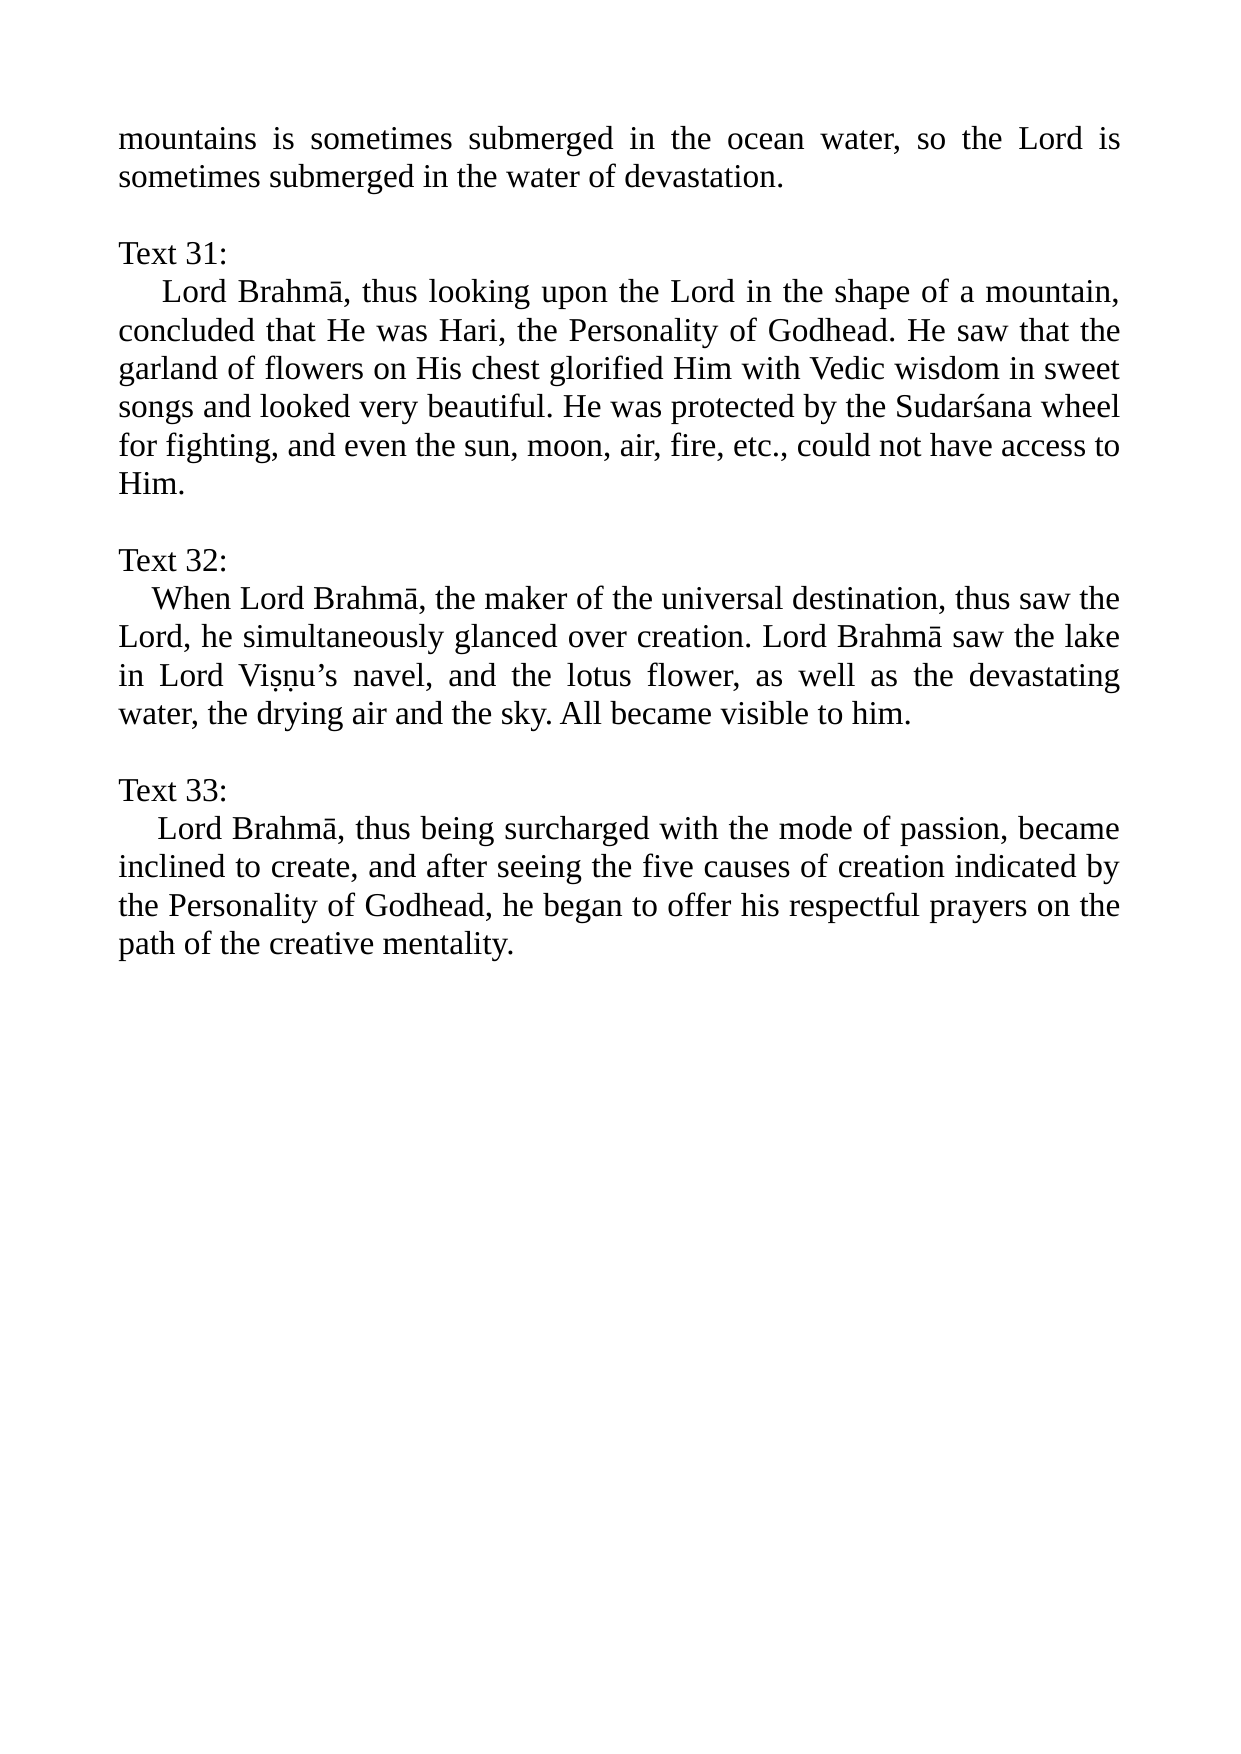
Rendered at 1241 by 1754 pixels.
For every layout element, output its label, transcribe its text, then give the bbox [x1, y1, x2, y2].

text Text 32: [118, 540, 1122, 578]
text When Lord Brahmā, the maker of the universal destination, thus saw the Lord, he simultaneously glanced over creation. Lord Brahmā saw the lake in Lord Viṣṇu’s navel, and the lotus flower, as well as the devastating water, the drying air and the sky. All became visible to him. [118, 578, 1122, 731]
text mountains is sometimes submerged in the ocean water, so the Lord is sometimes submerged in the water of devastation. [118, 118, 1122, 195]
text Lord Brahmā, thus looking upon the Lord in the shape of a mountain, concluded that He was Hari, the Personality of Godhead. He saw that the garland of flowers on His chest glorified Him with Vedic wisdom in sweet songs and looked very beautiful. He was protected by the Sudarśana wheel for fighting, and even the sun, moon, air, fire, etc., could not have access to Him. [118, 271, 1122, 501]
text Text 33: [118, 770, 1122, 808]
text Text 31: [118, 233, 1122, 271]
text Lord Brahmā, thus being surcharged with the mode of passion, became inclined to create, and after seeing the five causes of creation indicated by the Personality of Godhead, he began to offer his respectful prayers on the path of the creative mentality. [118, 808, 1122, 961]
